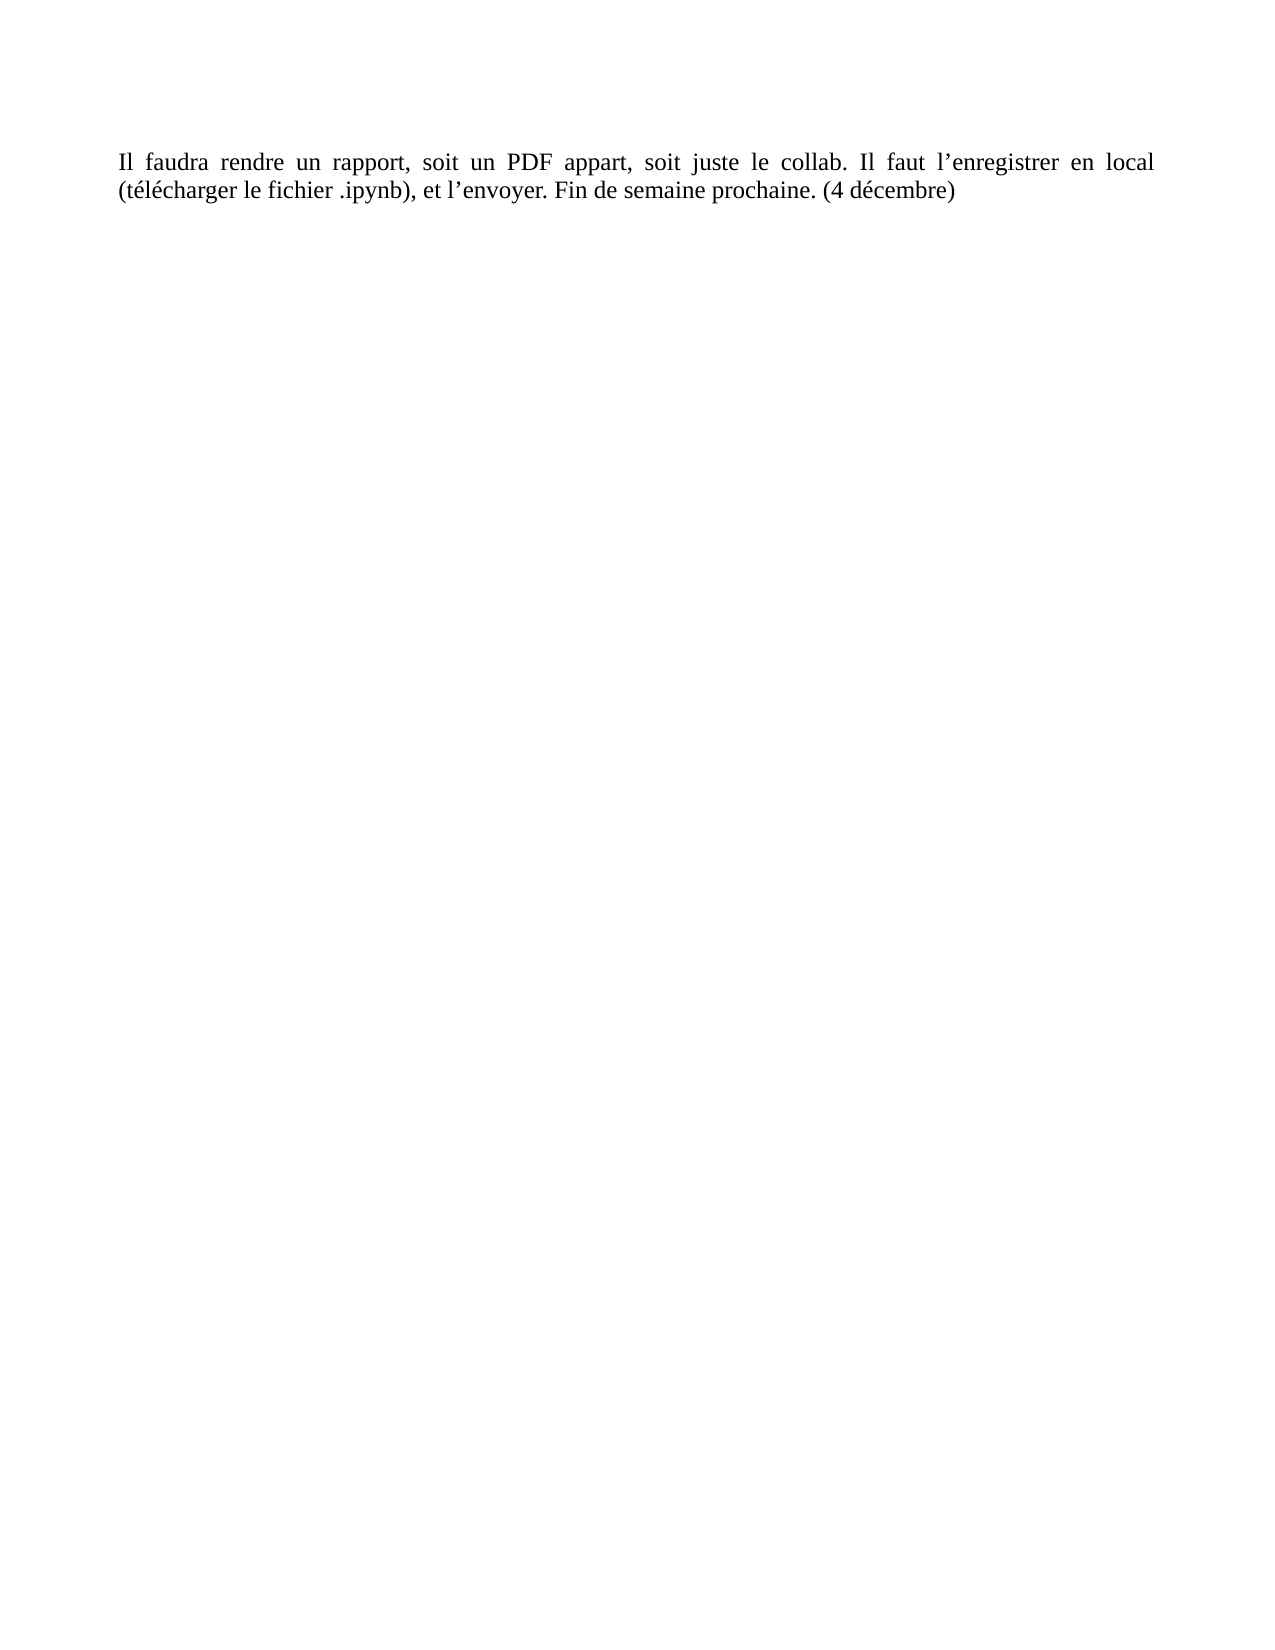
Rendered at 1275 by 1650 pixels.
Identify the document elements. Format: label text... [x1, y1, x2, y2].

text Il faudra rendre un rapport, soit un PDF appart, soit juste le collab. Il faut l’enregistrer en local (télécharger le fichier .ipynb), et l’envoyer. Fin de semaine prochaine. (4 décembre) [118, 147, 1157, 204]
